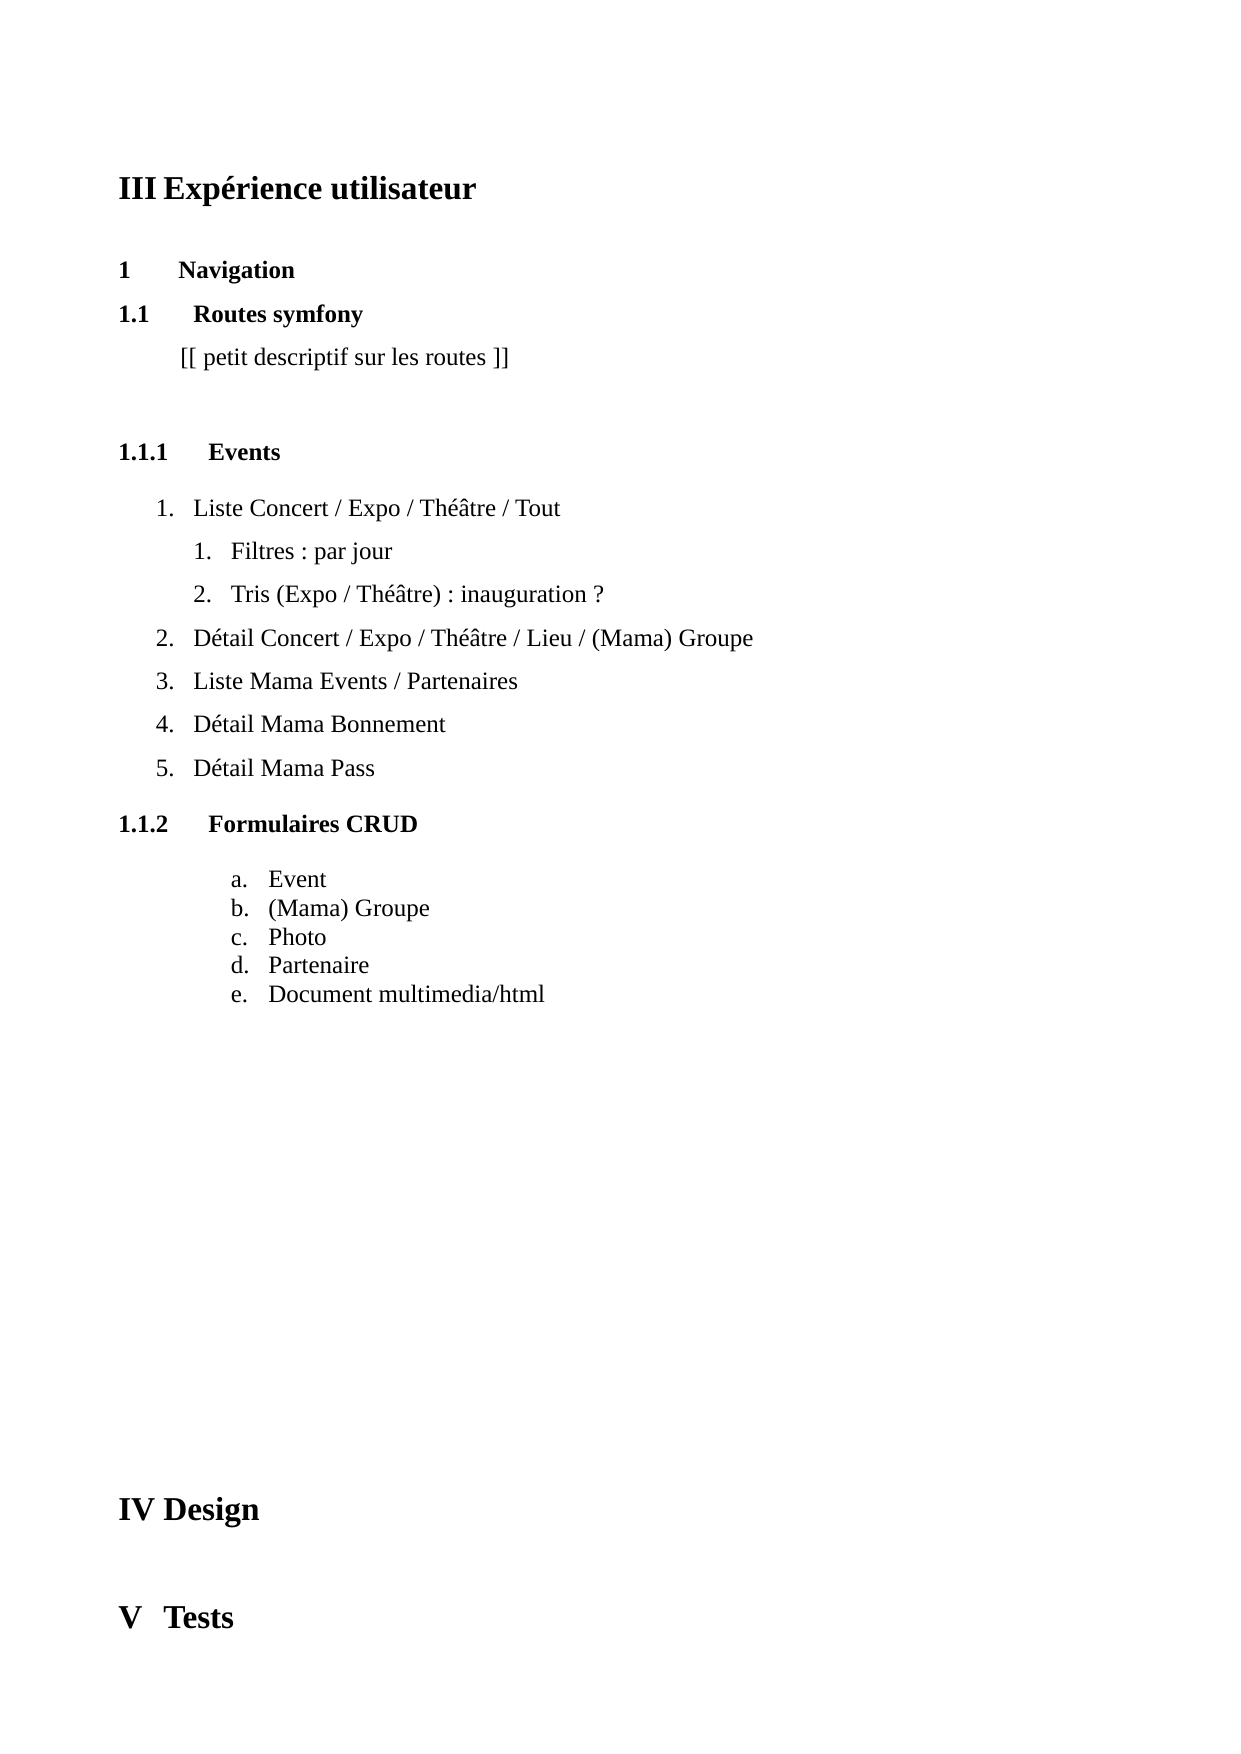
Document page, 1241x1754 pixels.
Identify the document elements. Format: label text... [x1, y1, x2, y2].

list Filtres : par jour [193, 536, 1122, 565]
list Photo [231, 922, 1122, 951]
list (Mama) Groupe [231, 893, 1122, 922]
subtitle Events [118, 437, 1122, 466]
subtitle Expérience utilisateur [118, 168, 1122, 207]
list Partenaire [231, 951, 1122, 979]
list Liste Concert / Expo / Théâtre / Tout [156, 493, 1122, 522]
subtitle Navigation [118, 255, 936, 284]
subtitle Tests [118, 1597, 1122, 1635]
list Détail Mama Pass [156, 753, 1122, 782]
subtitle Routes symfony [118, 299, 1122, 328]
list Document multimedia/html [231, 979, 1122, 1008]
list Tris (Expo / Théâtre) : inauguration ? [193, 579, 1122, 608]
list Event [231, 864, 1122, 893]
list Liste Mama Events / Partenaires [156, 666, 1122, 695]
subtitle Design [118, 1489, 1122, 1527]
text [[ petit descriptif sur les routes ]] [118, 342, 1122, 371]
list Détail Mama Bonnement [156, 709, 1122, 738]
list Détail Concert / Expo / Théâtre / Lieu / (Mama) Groupe [156, 623, 1122, 652]
subtitle Formulaires CRUD [118, 809, 1122, 837]
